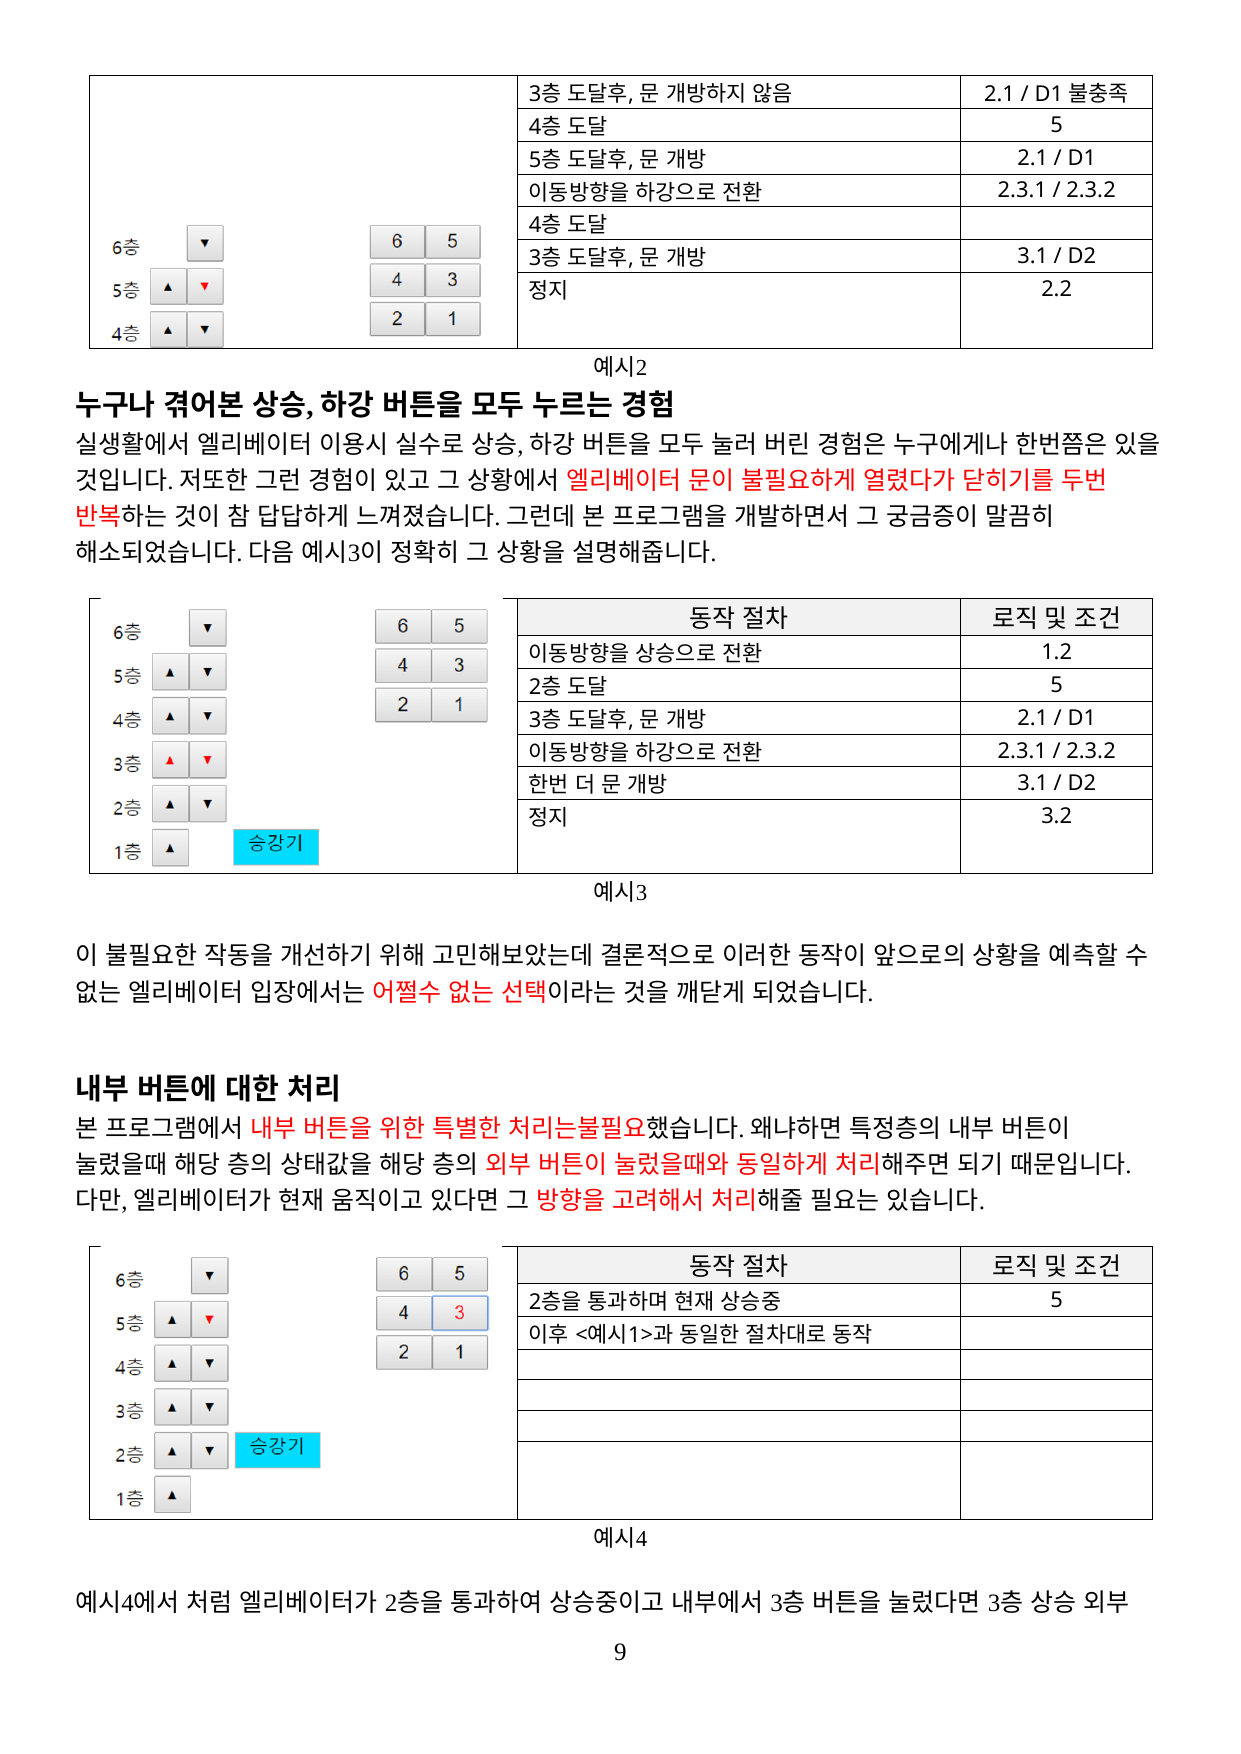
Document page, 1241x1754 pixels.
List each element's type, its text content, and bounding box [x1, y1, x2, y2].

text 내부 버튼에 대한 처리 [75, 1066, 1165, 1108]
text 예시4에서 처럼 엘리베이터가 2층을 통과하여 상승중이고 내부에서 3층 버튼을 눌렀다면 3층 상승 외부 [75, 1582, 1165, 1618]
table_header [90, 599, 100, 873]
table_cell [518, 1380, 960, 1410]
table_cell 1.2 [961, 636, 1152, 668]
table_cell [961, 207, 1152, 239]
table_cell 이동방향을 상승으로 전환 [518, 636, 960, 668]
text 실생활에서 엘리베이터 이용시 실수로 상승, 하강 버튼을 모두 눌러 버린 경험은 누구에게나 한번쯤은 있을 것입니다. 저또한 그런 경험이 있고 그 상황에서 엘리베이터 문이 불필요하게 열렸다가 닫히기를 두번 반복하는 것이 참 답답하게 느껴졌습니다. 그런데 본 프로그램을 개발하면서 그 궁금증이 말끔히 해소되었습니다. 다음 예시3이 정확히 그 상황을 설명해줍니다. [75, 424, 1165, 569]
table_cell 5 [961, 1284, 1152, 1316]
table_cell 2.1 / D1 [961, 142, 1152, 173]
table_header 동작 절차 [518, 599, 960, 635]
table_cell 정지 [518, 800, 960, 873]
table_cell 3.2 [961, 800, 1152, 873]
table_cell [518, 1350, 960, 1379]
table_cell 5 [961, 669, 1152, 701]
table_cell [961, 1317, 1152, 1348]
table_cell 4층 도달 [518, 109, 960, 141]
table_cell 3.1 / D2 [961, 240, 1152, 272]
table_header 동작 절차 [518, 1247, 960, 1283]
table_cell 2층을 통과하며 현재 상승중 [518, 1284, 960, 1316]
table_cell [961, 1380, 1152, 1410]
table_cell 4층 도달 [518, 207, 960, 239]
table_cell 2.3.1 / 2.3.2 [961, 175, 1152, 206]
table_cell 이후 <예시1>과 동일한 절차대로 동작 [518, 1317, 960, 1348]
table_cell [518, 1442, 960, 1519]
text 예시4 [75, 1520, 1165, 1553]
table_cell 2.3.1 / 2.3.2 [961, 735, 1152, 766]
text 예시3 [75, 874, 1165, 907]
text 누구나 겪어본 상승, 하강 버튼을 모두 누르는 경험 [75, 382, 1165, 424]
table_cell 3층 도달후, 문 개방 [518, 240, 960, 272]
table_cell 이동방향을 하강으로 전환 [518, 175, 960, 206]
text 이 불필요한 작동을 개선하기 위해 고민해보았는데 결론적으로 이러한 동작이 앞으로의 상황을 예측할 수 없는 엘리베이터 입장에서는 어쩔수 없는 선택이라는 것을 깨닫게 되었습니다. [75, 936, 1165, 1008]
table_header 로직 및 조건 [961, 1247, 1152, 1283]
table_cell [961, 1442, 1152, 1519]
table_header [502, 1247, 517, 1519]
table_cell [518, 1411, 960, 1441]
table_cell 정지 [518, 273, 960, 348]
table_cell 3.1 / D2 [961, 767, 1152, 799]
table_cell 2.1 / D1 불충족 [961, 76, 1152, 108]
text 예시2 [75, 349, 1165, 382]
table_header [90, 1247, 100, 1519]
table_cell [961, 1350, 1152, 1379]
table_cell 5층 도달후, 문 개방 [518, 142, 960, 173]
table_cell 3층 도달후, 문 개방 [518, 702, 960, 733]
table_header 로직 및 조건 [961, 599, 1152, 635]
table_header [503, 599, 517, 873]
table_cell 한번 더 문 개방 [518, 767, 960, 799]
table_cell [961, 1411, 1152, 1441]
table_header [90, 76, 517, 348]
table_cell 2층 도달 [518, 669, 960, 701]
table_cell 3층 도달후, 문 개방하지 않음 [518, 76, 960, 108]
table_cell 5 [961, 109, 1152, 141]
table_cell 2.2 [961, 273, 1152, 348]
table_cell 2.1 / D1 [961, 702, 1152, 733]
text 본 프로그램에서 내부 버튼을 위한 특별한 처리는불필요했습니다. 왜냐하면 특정층의 내부 버튼이 눌렸을때 해당 층의 상태값을 해당 층의 외부 버튼이 눌렀을때와 동일하게 처리해주면 되기 때문입니다. 다만, 엘리베이터가 현재 움직이고 있다면 그 방향을 고려해서 처리해줄 필요는 있습니다. [75, 1108, 1165, 1217]
table_cell 이동방향을 하강으로 전환 [518, 735, 960, 766]
